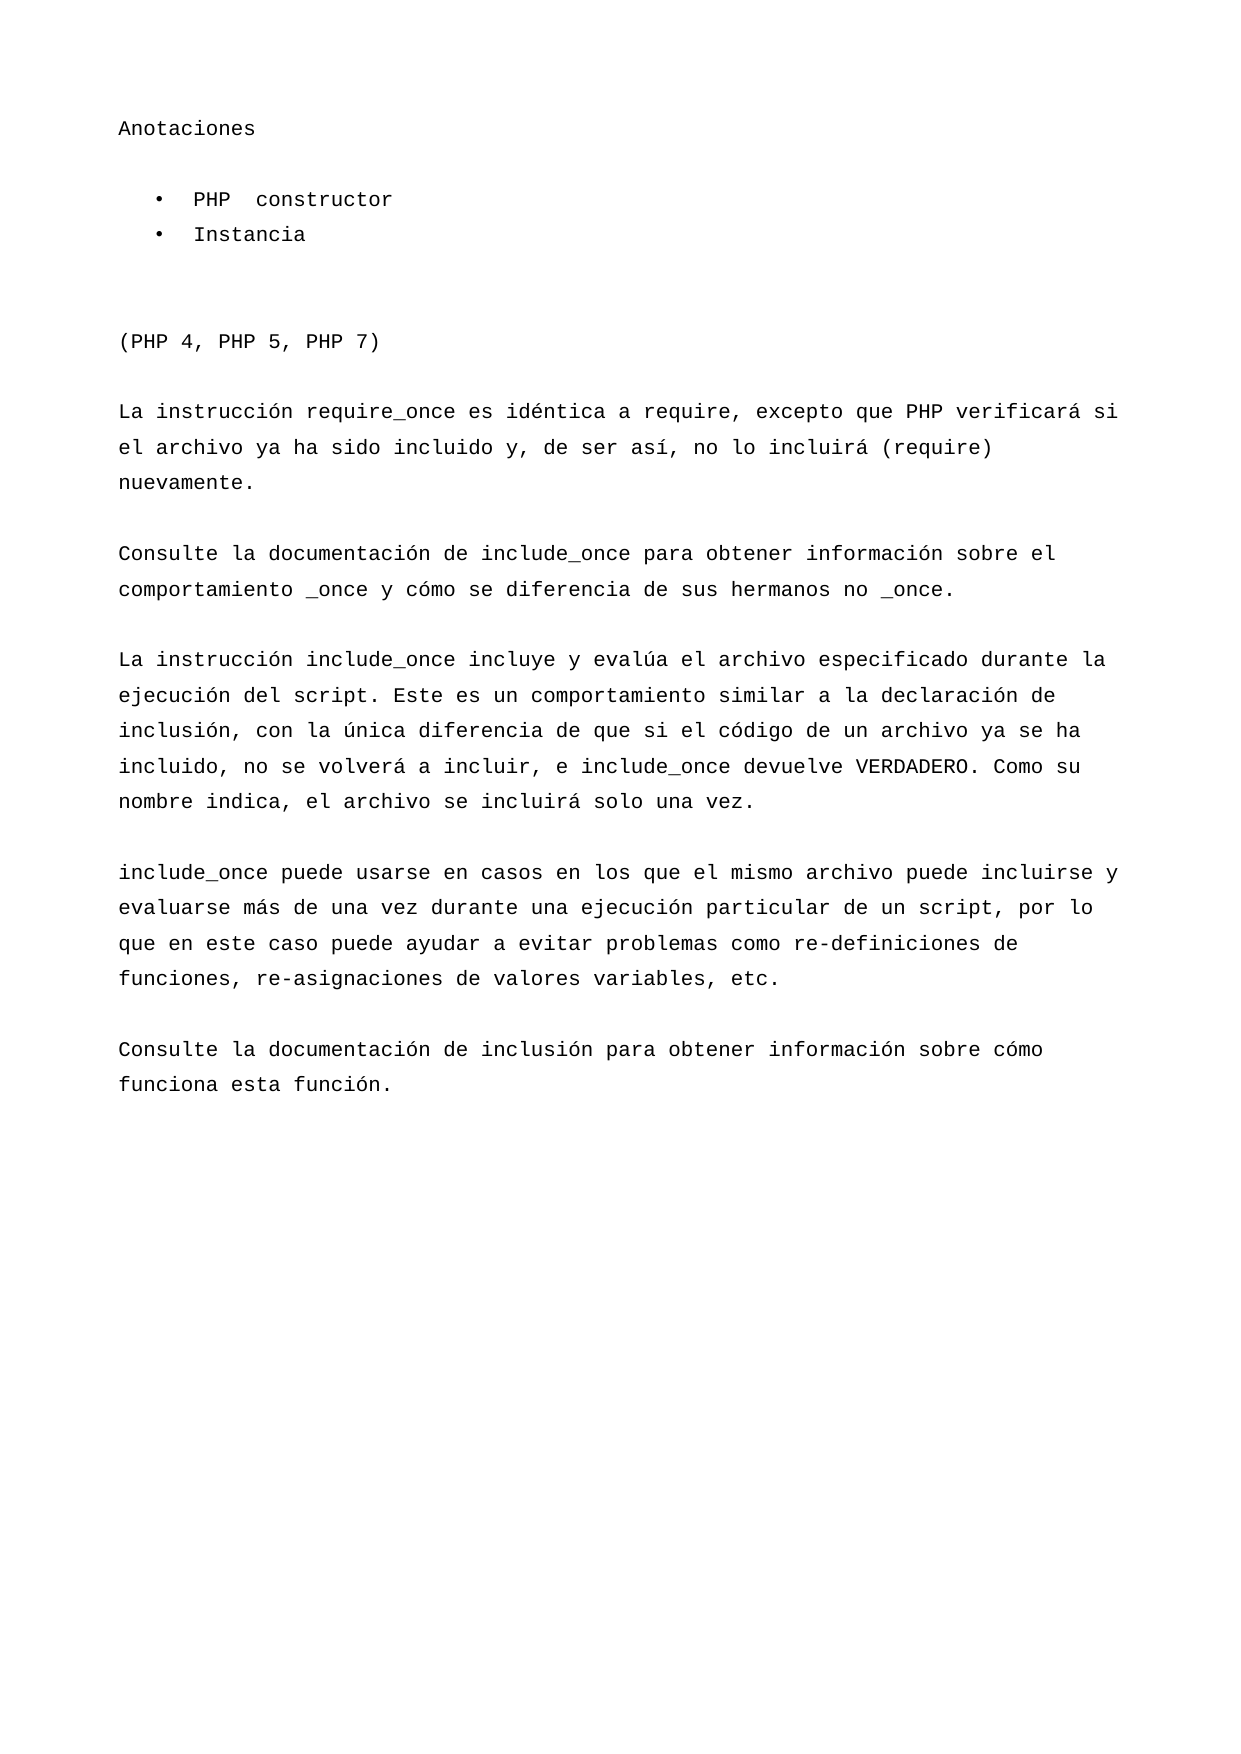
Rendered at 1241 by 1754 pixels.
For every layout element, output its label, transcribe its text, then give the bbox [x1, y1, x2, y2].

text Anotaciones [118, 118, 1122, 142]
text include_once puede usarse en casos en los que el mismo archivo puede incluirse y evaluarse más de una vez durante una ejecución particular de un script, por lo que en este caso puede ayudar a evitar problemas como re-definiciones de funciones, re-asignaciones de valores variables, etc. [118, 862, 1122, 992]
text Consulte la documentación de inclusión para obtener información sobre cómo funciona esta función. [118, 1039, 1122, 1098]
text La instrucción include_once incluye y evalúa el archivo especificado durante la ejecución del script. Este es un comportamiento similar a la declaración de inclusión, con la única diferencia de que si el código de un archivo ya se ha incluido, no se volverá a incluir, e include_once devuelve VERDADERO. Como su nombre indica, el archivo se incluirá solo una vez. [118, 649, 1122, 815]
list PHP constructor [156, 189, 1122, 213]
list Instancia [156, 224, 1122, 248]
text Consulte la documentación de include_once para obtener información sobre el comportamiento _once y cómo se diferencia de sus hermanos no _once. [118, 543, 1122, 602]
text La instrucción require_once es idéntica a require, excepto que PHP verificará si el archivo ya ha sido incluido y, de ser así, no lo incluirá (require) nuevamente. [118, 401, 1122, 496]
text (PHP 4, PHP 5, PHP 7) [118, 331, 1122, 354]
